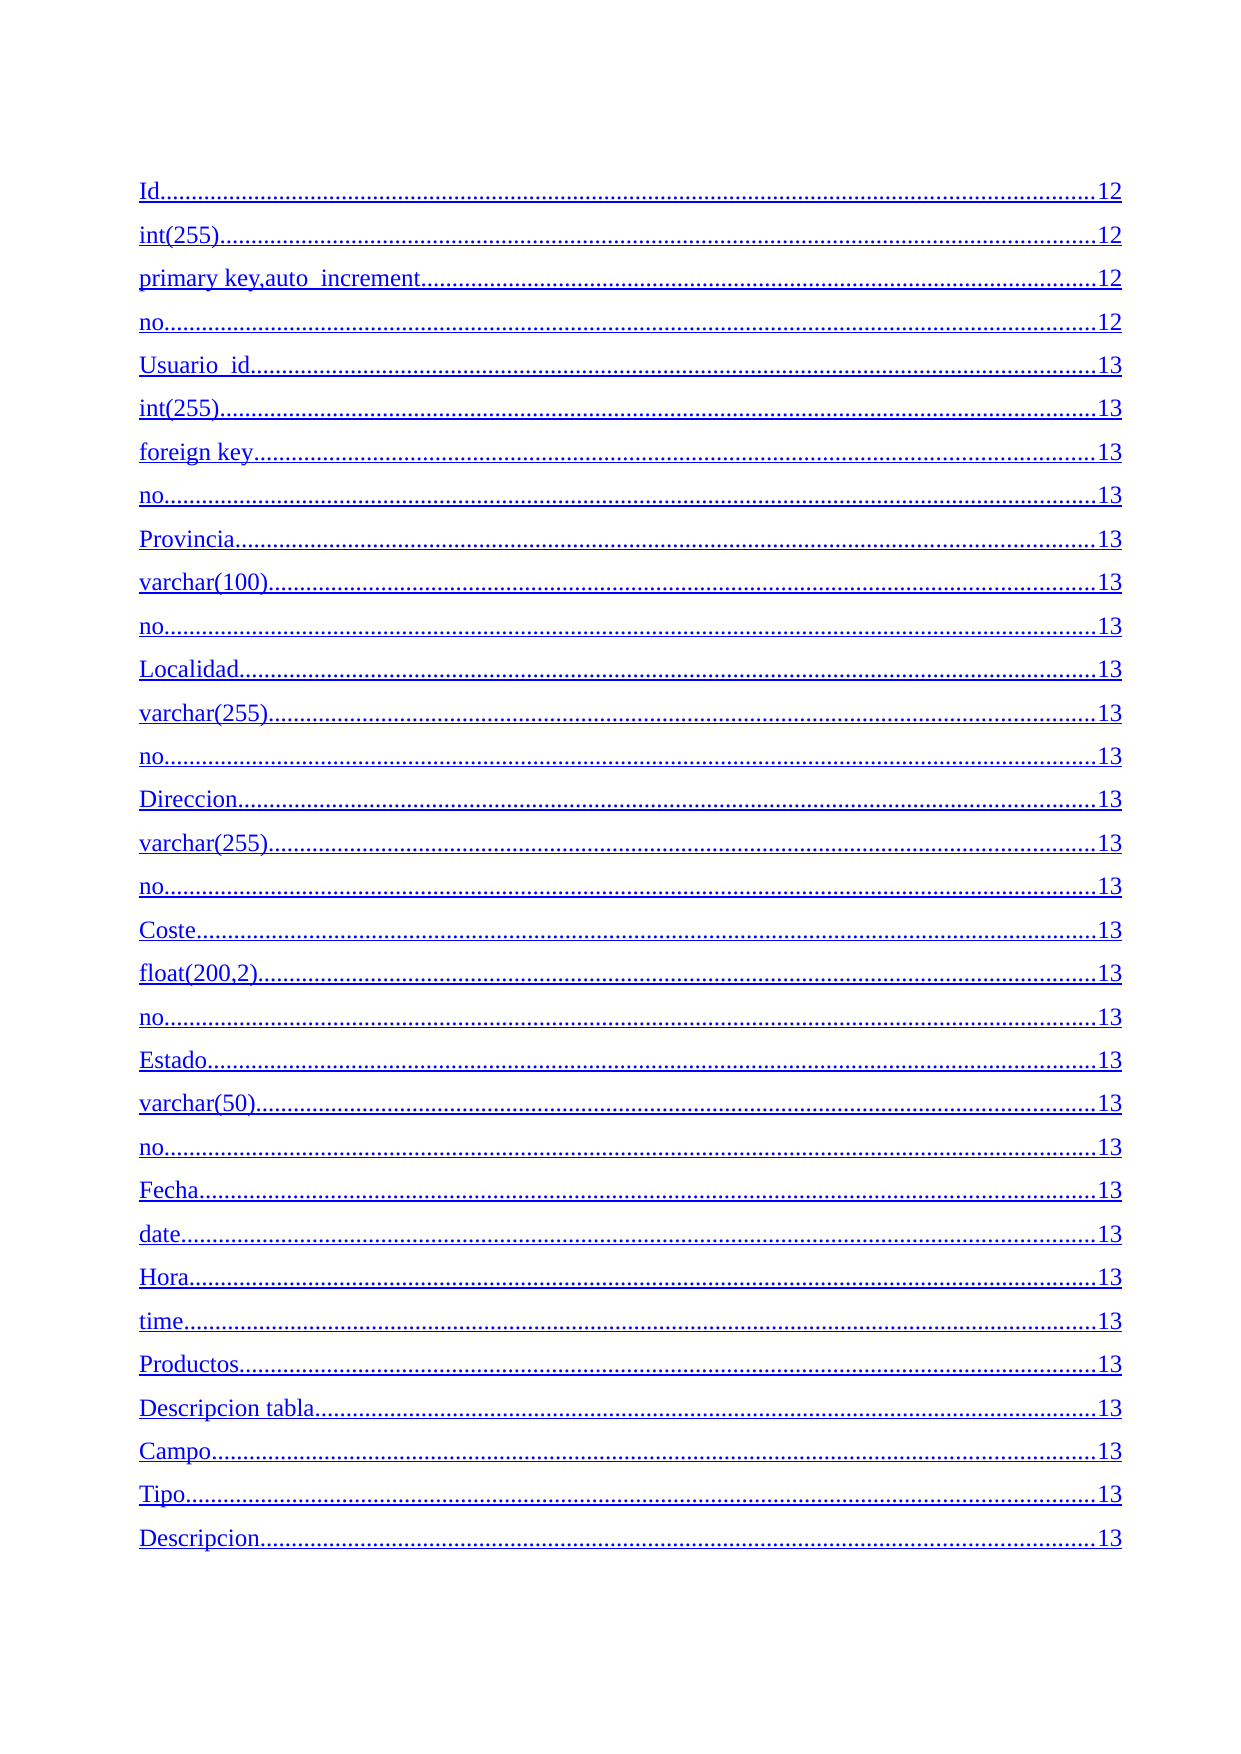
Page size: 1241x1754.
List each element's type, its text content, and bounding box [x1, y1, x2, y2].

text Usuario_id 13 [139, 350, 1122, 375]
text Coste 13 [139, 915, 1122, 940]
text no 13 [139, 741, 1122, 766]
text no 13 [139, 611, 1122, 636]
text Estado 13 [139, 1045, 1122, 1070]
text Direccion 13 [139, 784, 1122, 809]
text Descripcion tabla 13 [139, 1393, 1122, 1418]
text time 13 [139, 1306, 1122, 1331]
text Provincia 13 [139, 524, 1122, 549]
text float(200,2) 13 [139, 958, 1122, 983]
text foreign key 13 [139, 437, 1122, 462]
text no 13 [139, 1002, 1122, 1027]
text no 13 [139, 871, 1122, 896]
text int(255) 13 [139, 393, 1122, 418]
text varchar(100) 13 [139, 567, 1122, 592]
text int(255) 12 [139, 220, 1122, 245]
text date 13 [139, 1219, 1122, 1244]
text no 13 [139, 1132, 1122, 1157]
text no 13 [139, 480, 1122, 505]
text varchar(50) 13 [139, 1088, 1122, 1113]
text Id 12 [139, 176, 1122, 201]
text Descripcion 13 [139, 1523, 1122, 1548]
text Hora 13 [139, 1262, 1122, 1287]
text Tipo 13 [139, 1479, 1122, 1504]
text Localidad 13 [139, 654, 1122, 679]
text Productos 13 [139, 1349, 1122, 1374]
text Campo 13 [139, 1436, 1122, 1461]
text Fecha 13 [139, 1175, 1122, 1200]
text no 12 [139, 307, 1122, 332]
text varchar(255) 13 [139, 828, 1122, 853]
text varchar(255) 13 [139, 698, 1122, 723]
text primary key,auto_increment 12 [139, 263, 1122, 288]
